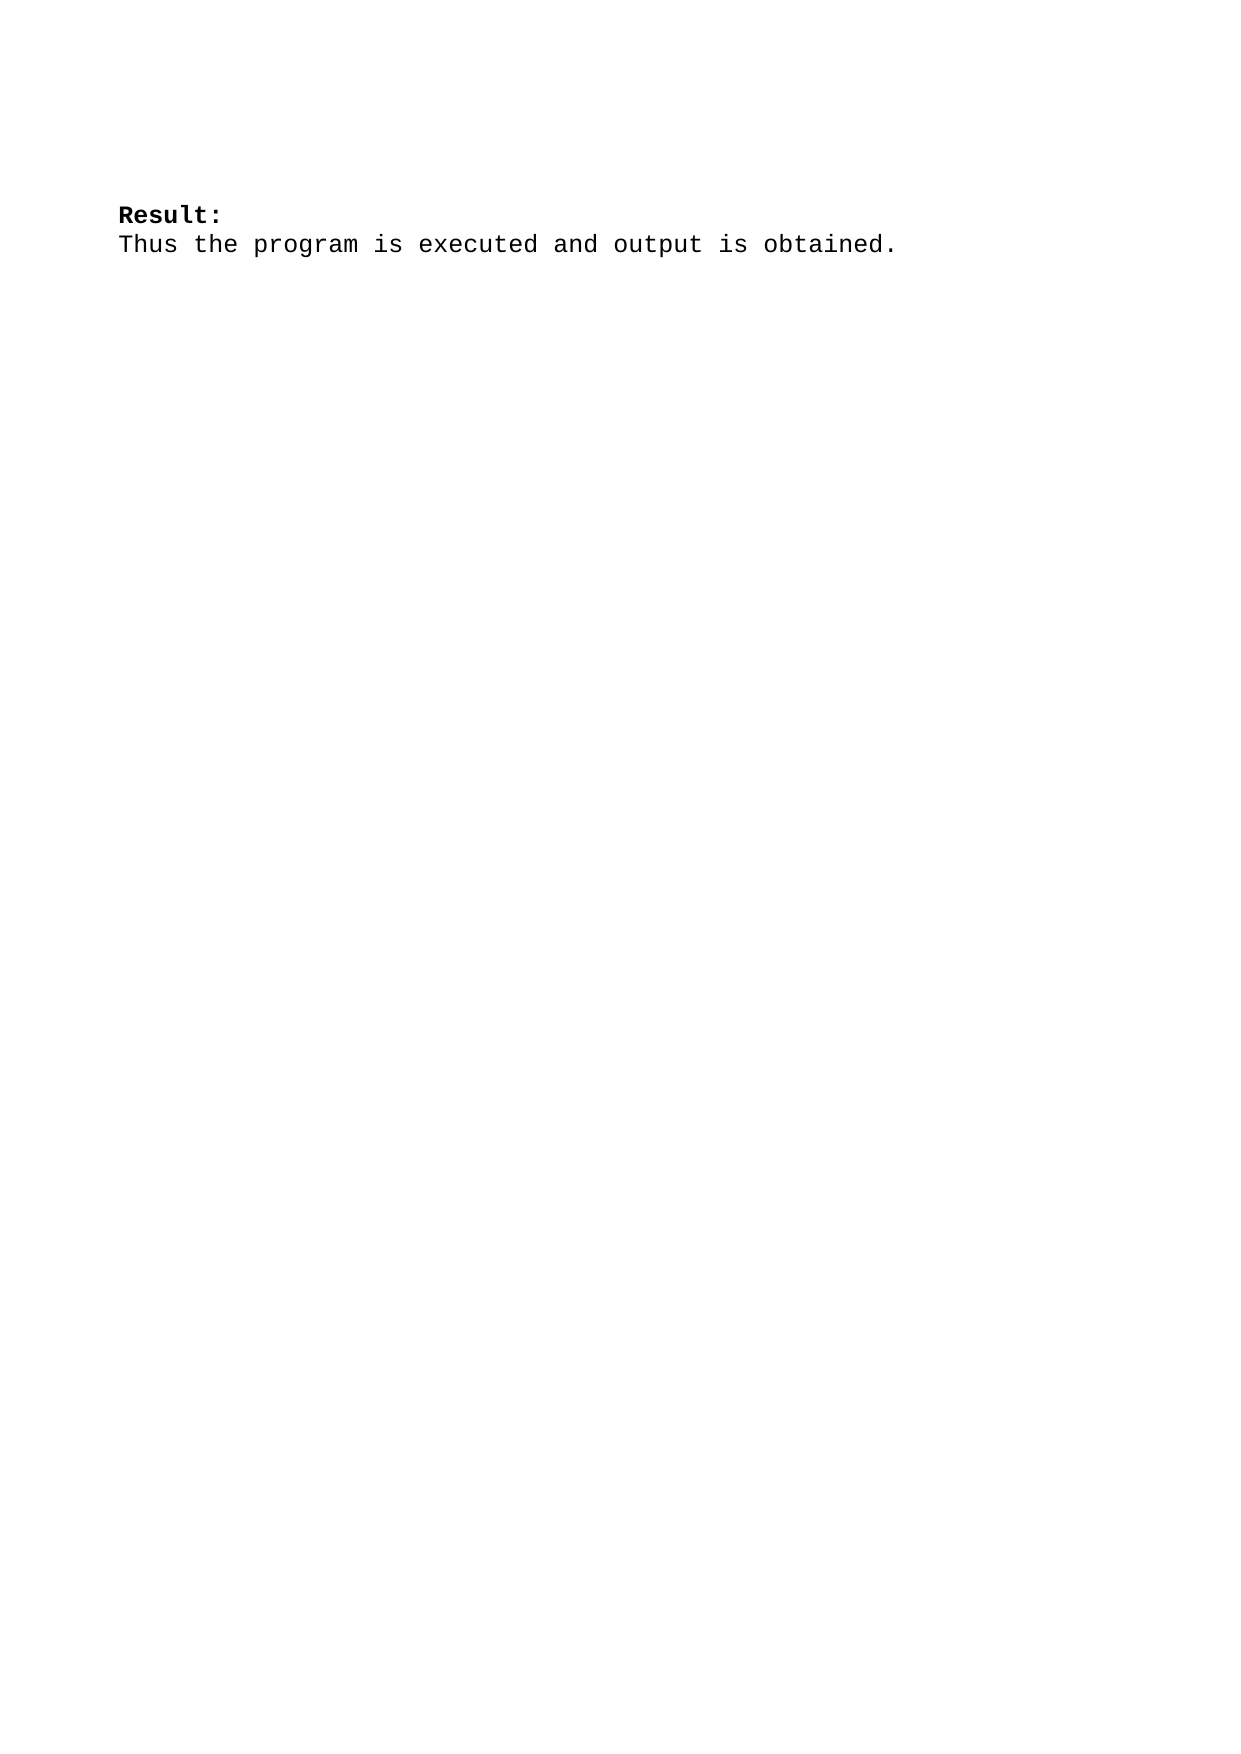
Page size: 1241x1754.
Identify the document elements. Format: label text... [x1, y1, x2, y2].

text Thus the program is executed and output is obtained. [118, 231, 1122, 260]
text Result: [118, 203, 1122, 231]
